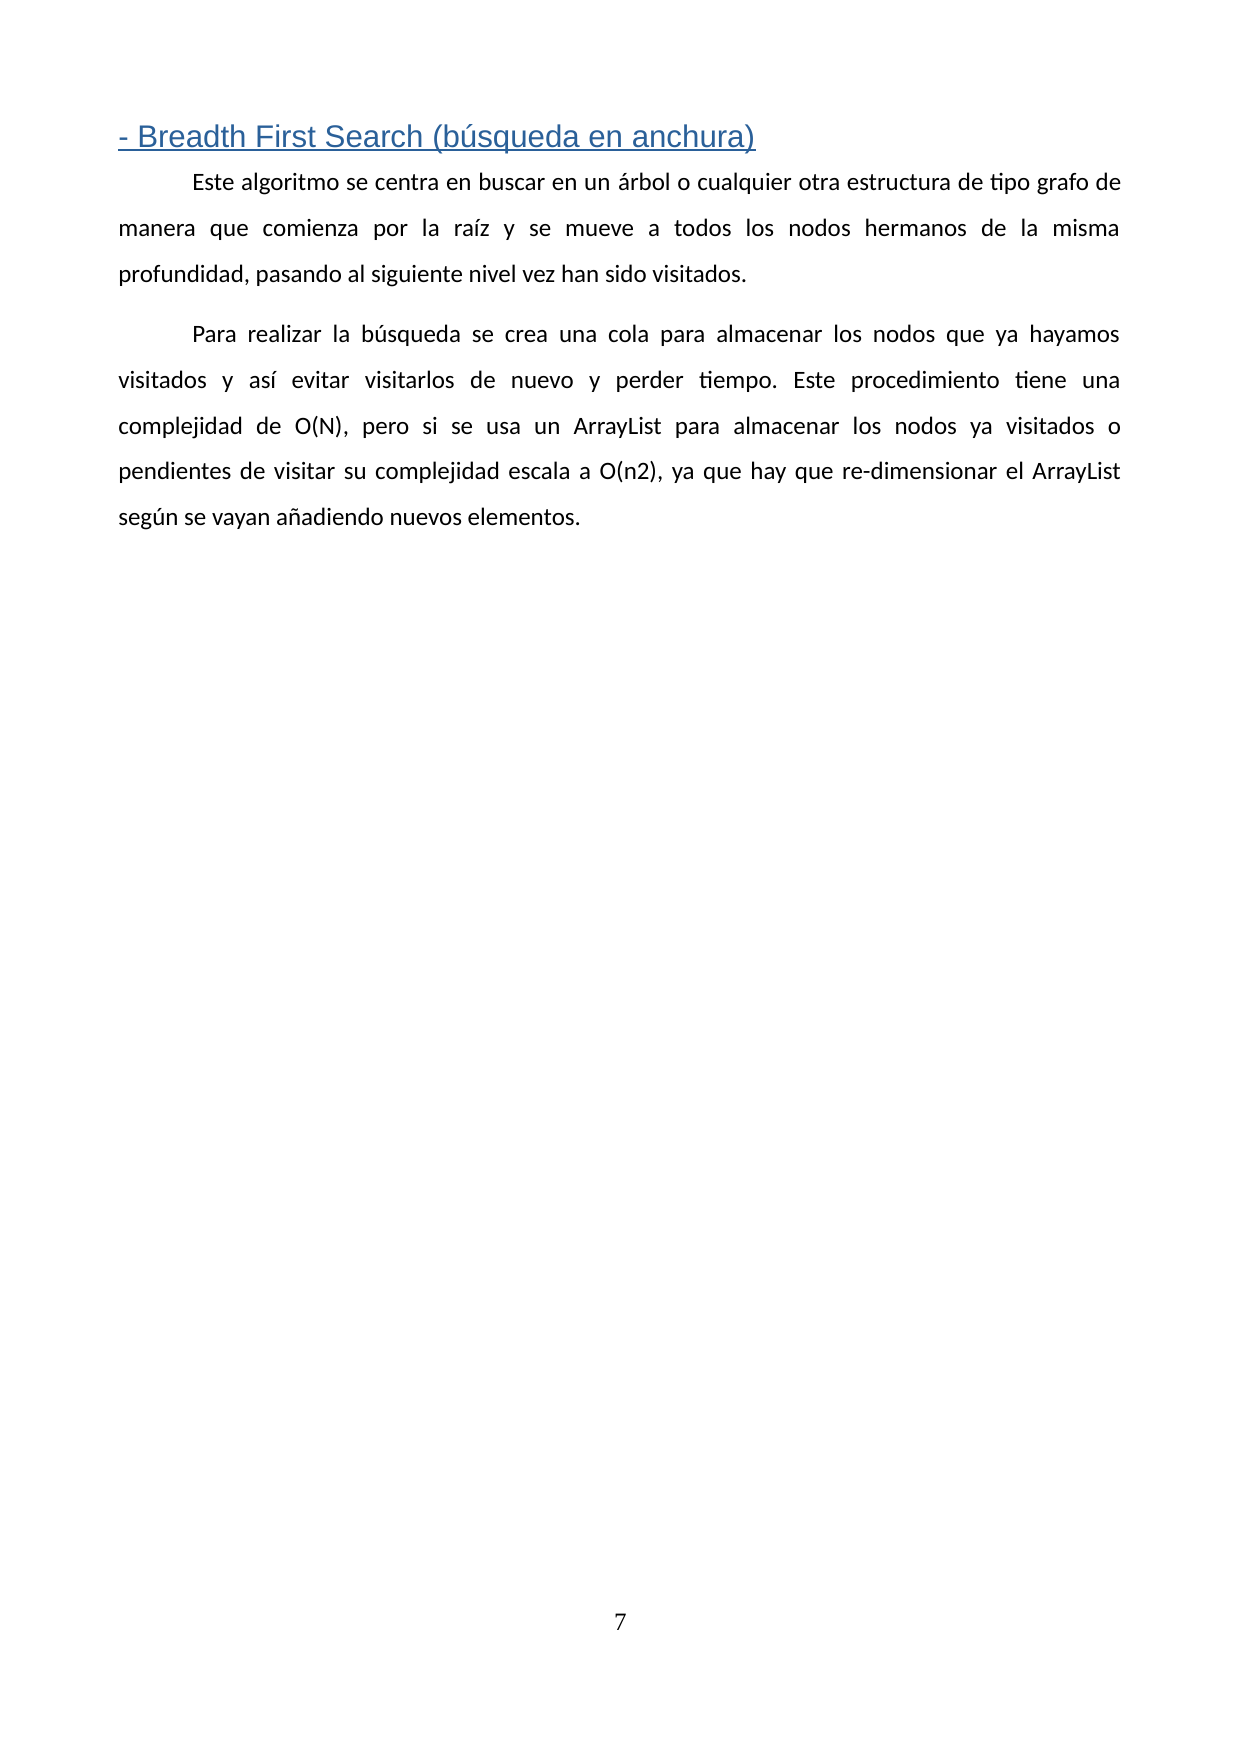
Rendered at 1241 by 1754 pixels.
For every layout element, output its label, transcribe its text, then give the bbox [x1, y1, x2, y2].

text Este algoritmo se centra en buscar en un árbol o cualquier otra estructura de tipo grafo de manera que comienza por la raíz y se mueve a todos los nodos hermanos de la misma profundidad, pasando al siguiente nivel vez han sido visitados. [118, 167, 1122, 288]
subtitle - Breadth First Search (búsqueda en anchura) [118, 118, 1122, 154]
text Para realizar la búsqueda se crea una cola para almacenar los nodos que ya hayamos visitados y así evitar visitarlos de nuevo y perder tiempo. Este procedimiento tiene una complejidad de O(N), pero si se usa un ArrayList para almacenar los nodos ya visitados o pendientes de visitar su complejidad escala a O(n2), ya que hay que re-dimensionar el ArrayList según se vayan añadiendo nuevos elementos. [118, 318, 1122, 532]
